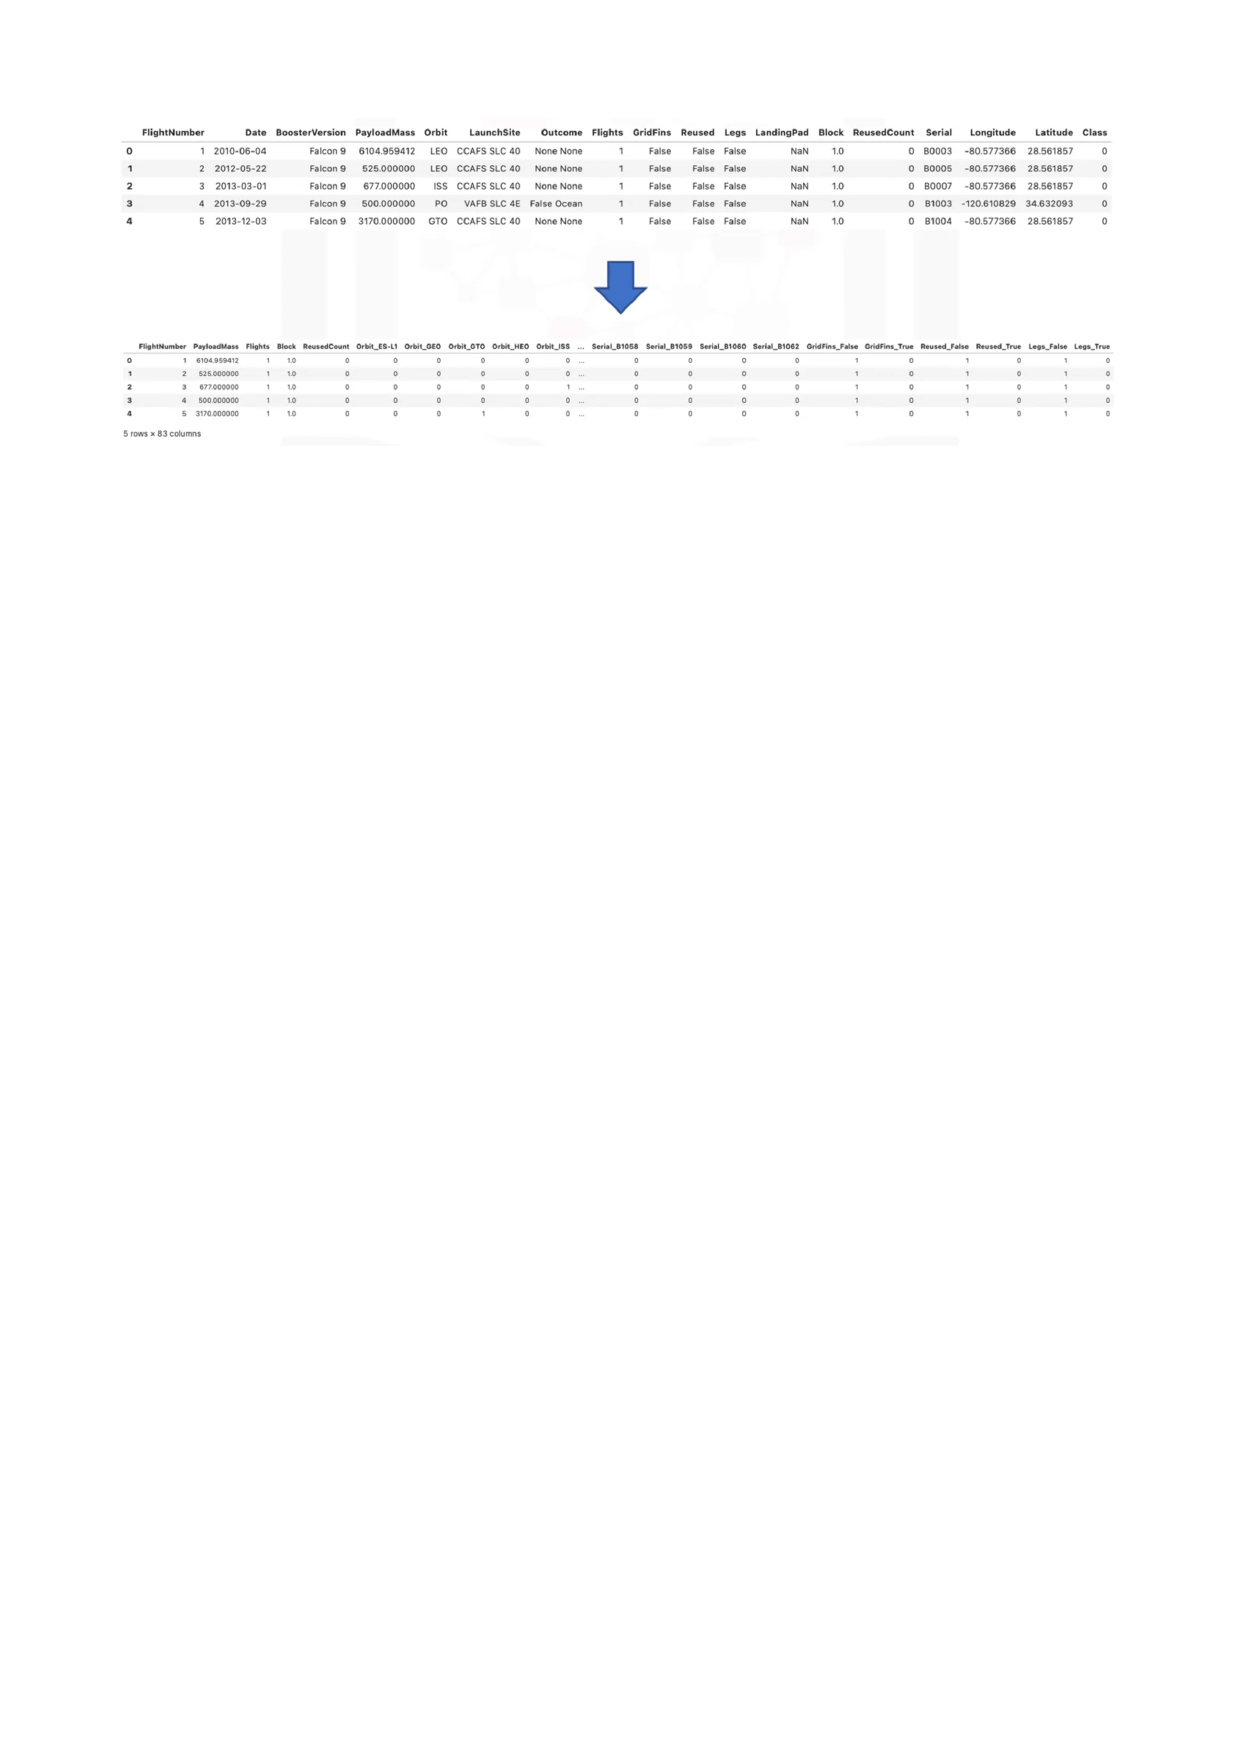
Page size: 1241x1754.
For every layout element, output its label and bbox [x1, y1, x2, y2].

picture [118, 118, 1123, 446]
